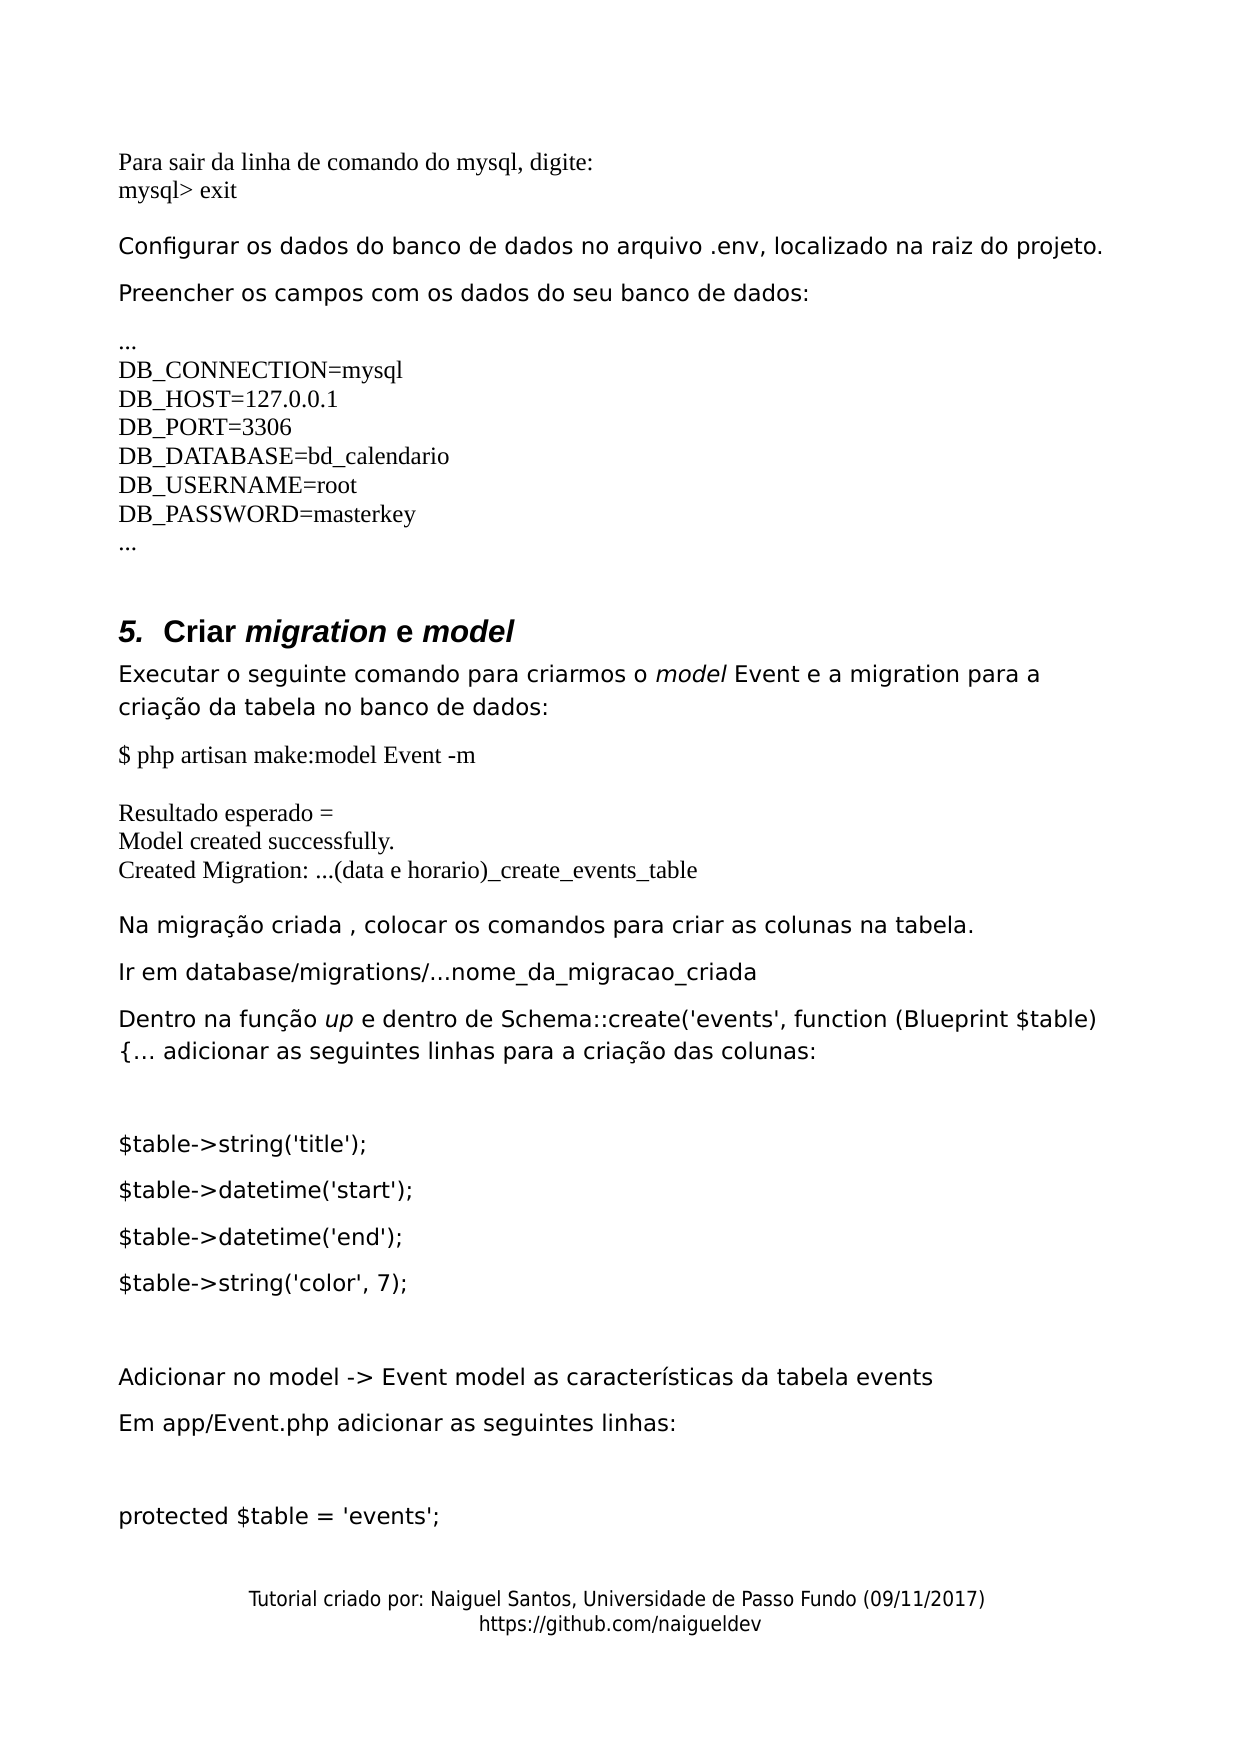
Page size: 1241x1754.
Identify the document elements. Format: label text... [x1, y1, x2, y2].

text Adicionar no model -> Event model as características da tabela events [118, 1364, 1122, 1390]
text DB_HOST=127.0.0.1 [118, 384, 1122, 412]
text Para sair da linha de comando do mysql, digite: [118, 147, 1122, 176]
text DB_USERNAME=root [118, 470, 1122, 499]
subtitle Criar migration e model [118, 613, 1122, 649]
text DB_PORT=3306 [118, 412, 1122, 441]
text Model created successfully. [118, 826, 1122, 855]
text DB_CONNECTION=mysql [118, 355, 1122, 384]
text DB_DATABASE=bd_calendario [118, 441, 1122, 470]
text ... [118, 527, 1122, 556]
text DB_PASSWORD=masterkey [118, 499, 1122, 527]
text mysql> exit [118, 176, 1122, 204]
text $ php artisan make:model Event -m [118, 740, 1122, 769]
text protected $table = 'events'; [118, 1503, 1122, 1530]
text $table->string('color', 7); [118, 1271, 1122, 1297]
text $table->string('title'); [118, 1131, 1122, 1158]
text Resultado esperado = [118, 798, 1122, 826]
text $table->datetime('start'); [118, 1177, 1122, 1204]
text $table->datetime('end'); [118, 1224, 1122, 1251]
text ... [118, 326, 1122, 355]
text Created Migration: ...(data e horario)_create_events_table [118, 855, 1122, 884]
text Na migração criada , colocar os comandos para criar as colunas na tabela. [118, 913, 1122, 939]
text Preencher os campos com os dados do seu banco de dados: [118, 280, 1122, 306]
text Dentro na função up e dentro de Schema::create('events', function (Blueprint $table) {… adicionar as seguintes linhas para a criação das colunas: [118, 1006, 1122, 1064]
text Ir em database/migrations/...nome_da_migracao_criada [118, 959, 1122, 986]
text Executar o seguinte comando para criarmos o model Event e a migration para a criação da tabela no banco de dados: [118, 662, 1122, 720]
text Em app/Event.php adicionar as seguintes linhas: [118, 1410, 1122, 1437]
text Configurar os dados do banco de dados no arquivo .env, localizado na raiz do projeto. [118, 233, 1122, 260]
